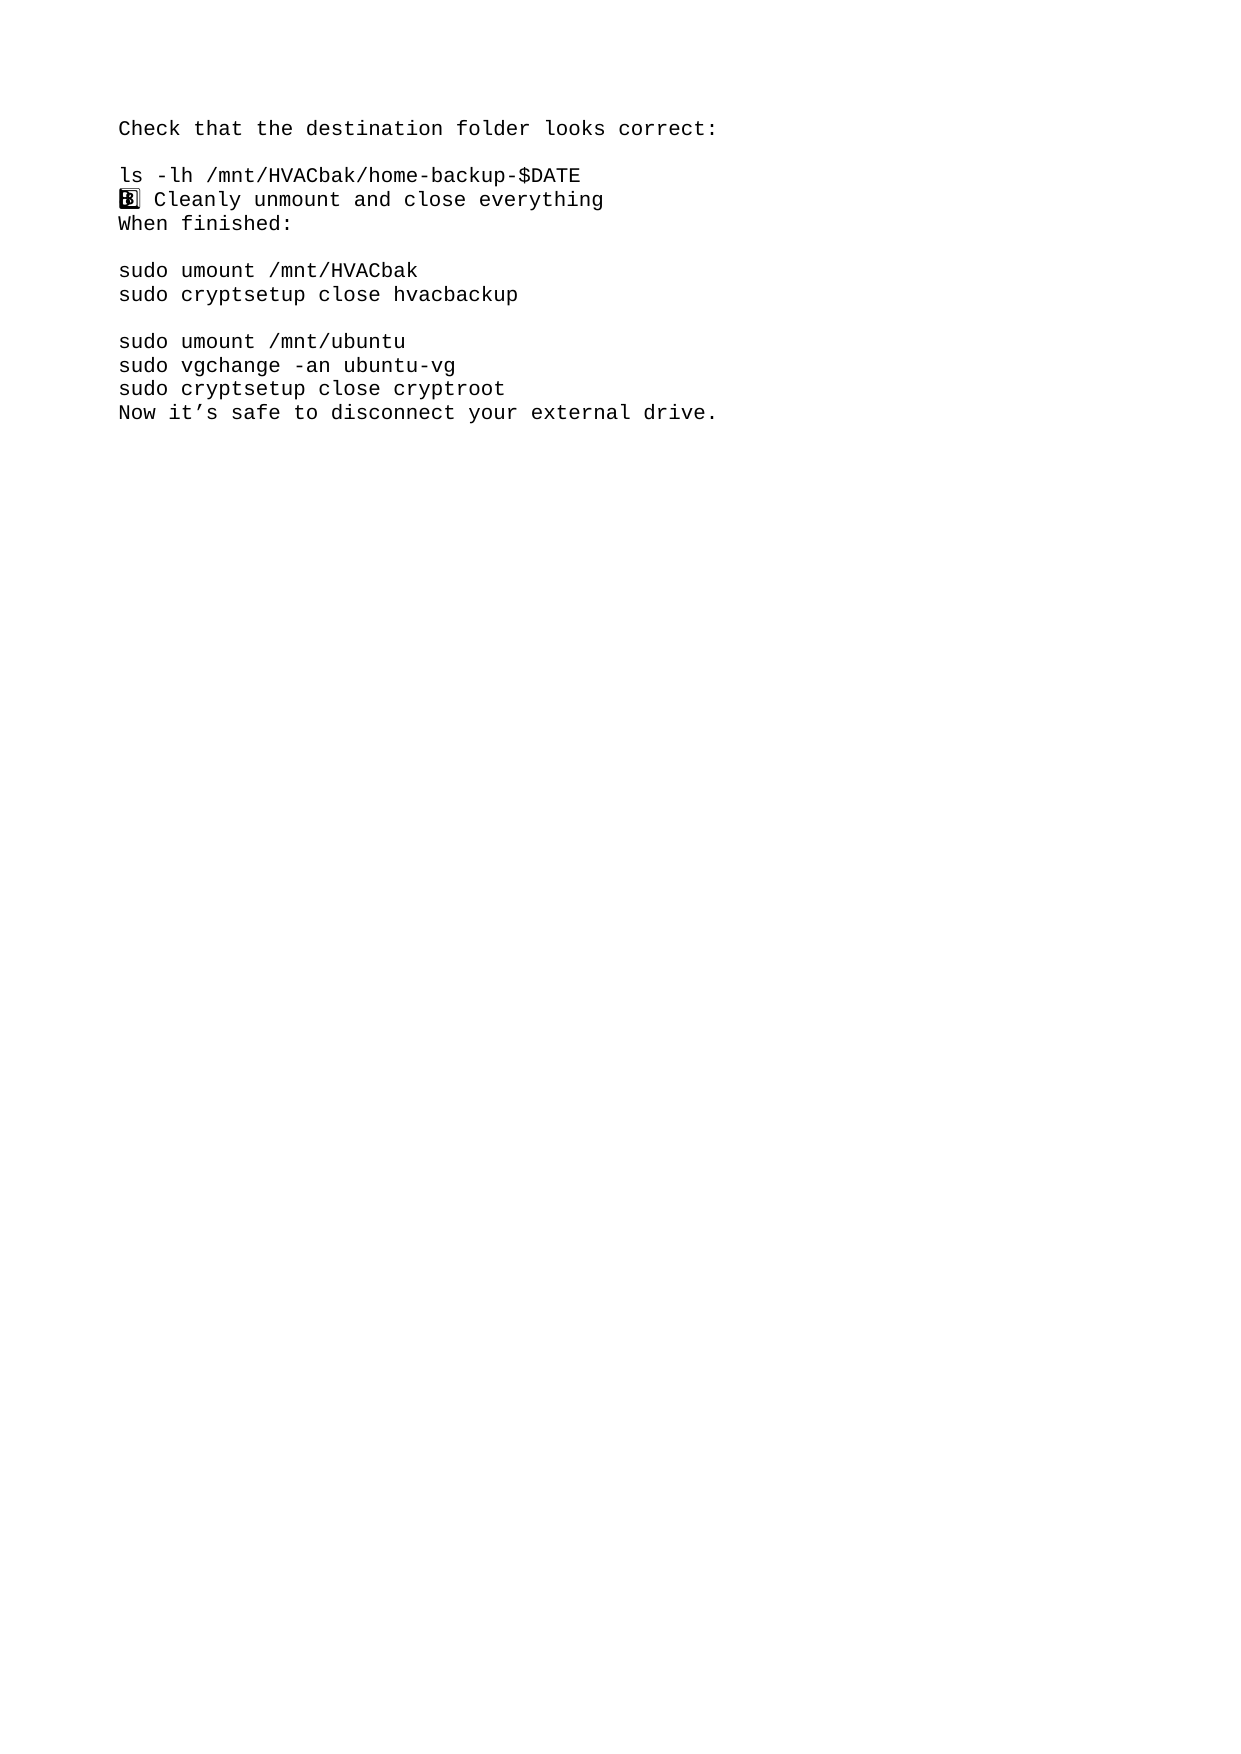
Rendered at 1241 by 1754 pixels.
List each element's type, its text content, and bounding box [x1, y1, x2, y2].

text sudo umount /mnt/ubuntu [118, 331, 1122, 354]
text ls -lh /mnt/HVACbak/home-backup-$DATE [118, 165, 1122, 189]
text sudo vgchange -an ubuntu-vg [118, 354, 1122, 378]
text sudo cryptsetup close hvacbackup [118, 284, 1122, 307]
text sudo cryptsetup close cryptroot [118, 378, 1122, 402]
text When finished: [118, 213, 1122, 236]
text Check that the destination folder looks correct: [118, 118, 1122, 142]
text Now it’s safe to disconnect your external drive. [118, 402, 1122, 426]
text sudo umount /mnt/HVACbak [118, 260, 1122, 284]
text 8️⃣ Cleanly unmount and close everything [118, 189, 1122, 213]
